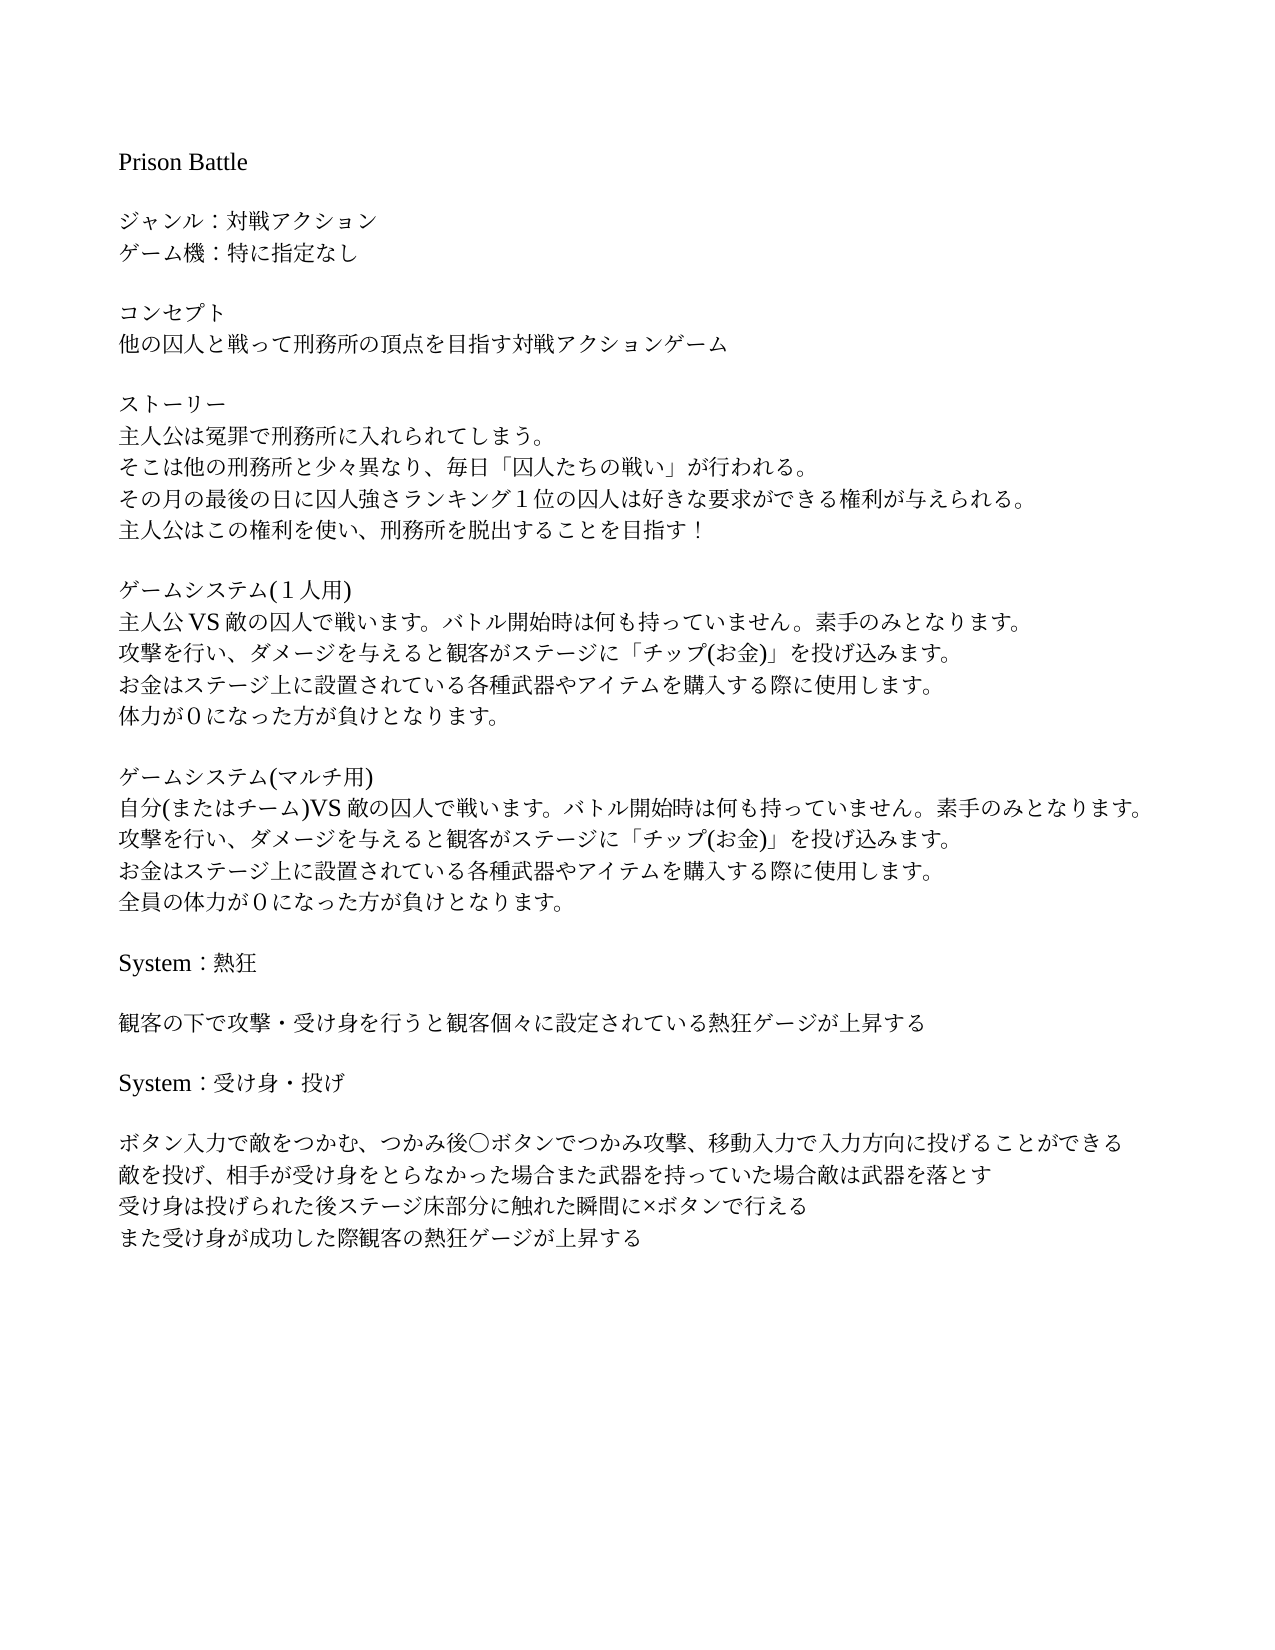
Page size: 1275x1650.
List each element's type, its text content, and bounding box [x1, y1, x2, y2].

text 全員の体力が０になった方が負けとなります。 [118, 886, 1157, 917]
text 観客の下で攻撃・受け身を行うと観客個々に設定されている熱狂ゲージが上昇する [118, 1006, 1157, 1037]
text お金はステージ上に設置されている各種武器やアイテムを購入する際に使用します。 [118, 854, 1157, 886]
text お金はステージ上に設置されている各種武器やアイテムを購入する際に使用します。 [118, 668, 1157, 699]
text また受け身が成功した際観客の熱狂ゲージが上昇する [118, 1221, 1157, 1252]
text ジャンル：対戦アクション [118, 204, 1157, 236]
text コンセプト [118, 296, 1157, 327]
text 主人公VS敵の囚人で戦います。バトル開始時は何も持っていません。素手のみとなります。 [118, 605, 1157, 637]
text そこは他の刑務所と少々異なり、毎日「囚人たちの戦い」が行われる。 [118, 451, 1157, 482]
text ゲームシステム(マルチ用) [118, 760, 1157, 791]
text 体力が０になった方が負けとなります。 [118, 699, 1157, 731]
text その月の最後の日に囚人強さランキング１位の囚人は好きな要求ができる権利が与えられる。 [118, 482, 1157, 513]
text 受け身は投げられた後ステージ床部分に触れた瞬間に×ボタンで行える [118, 1189, 1157, 1221]
text 主人公はこの権利を使い、刑務所を脱出することを目指す！ [118, 513, 1157, 545]
text ストーリー [118, 388, 1157, 419]
text ゲーム機：特に指定なし [118, 236, 1157, 267]
text System：受け身・投げ [118, 1066, 1157, 1098]
text 自分(またはチーム)VS敵の囚人で戦います。バトル開始時は何も持っていません。素手のみとなります。 [118, 791, 1157, 823]
text System：熱狂 [118, 946, 1157, 977]
text 主人公は冤罪で刑務所に入れられてしまう。 [118, 419, 1157, 451]
text 他の囚人と戦って刑務所の頂点を目指す対戦アクションゲーム [118, 327, 1157, 359]
text 敵を投げ、相手が受け身をとらなかった場合また武器を持っていた場合敵は武器を落とす [118, 1158, 1157, 1189]
text ボタン入力で敵をつかむ、つかみ後〇ボタンでつかみ攻撃、移動入力で入力方向に投げることができる [118, 1126, 1157, 1158]
text ゲームシステム(１人用) [118, 574, 1157, 605]
text 攻撃を行い、ダメージを与えると観客がステージに「チップ(お金)」を投げ込みます。 [118, 823, 1157, 854]
text 攻撃を行い、ダメージを与えると観客がステージに「チップ(お金)」を投げ込みます。 [118, 637, 1157, 668]
text Prison Battle [118, 147, 1157, 176]
